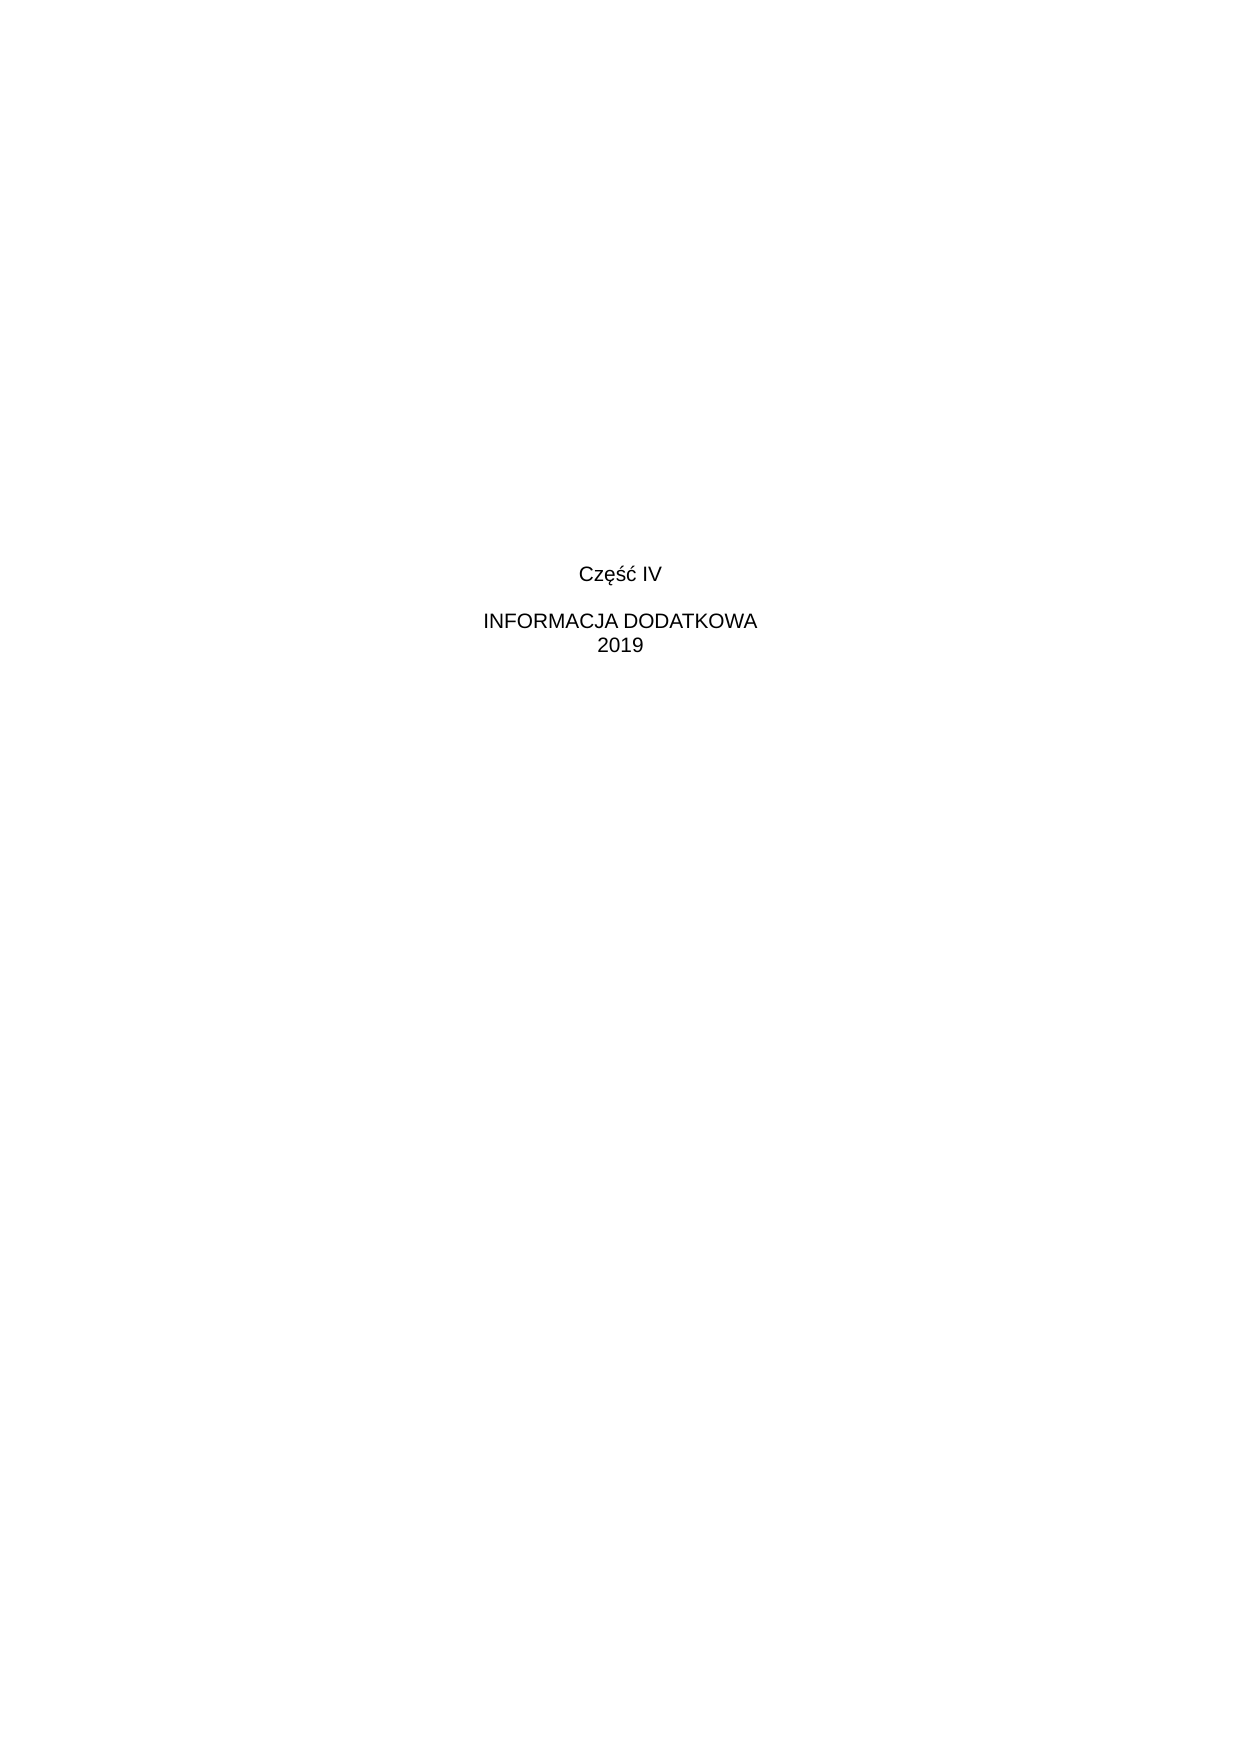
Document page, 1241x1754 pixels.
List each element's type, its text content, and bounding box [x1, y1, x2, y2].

text INFORMACJA DODATKOWA [118, 609, 1122, 633]
text Część IV [118, 561, 1122, 585]
text 2019 [118, 633, 1122, 657]
